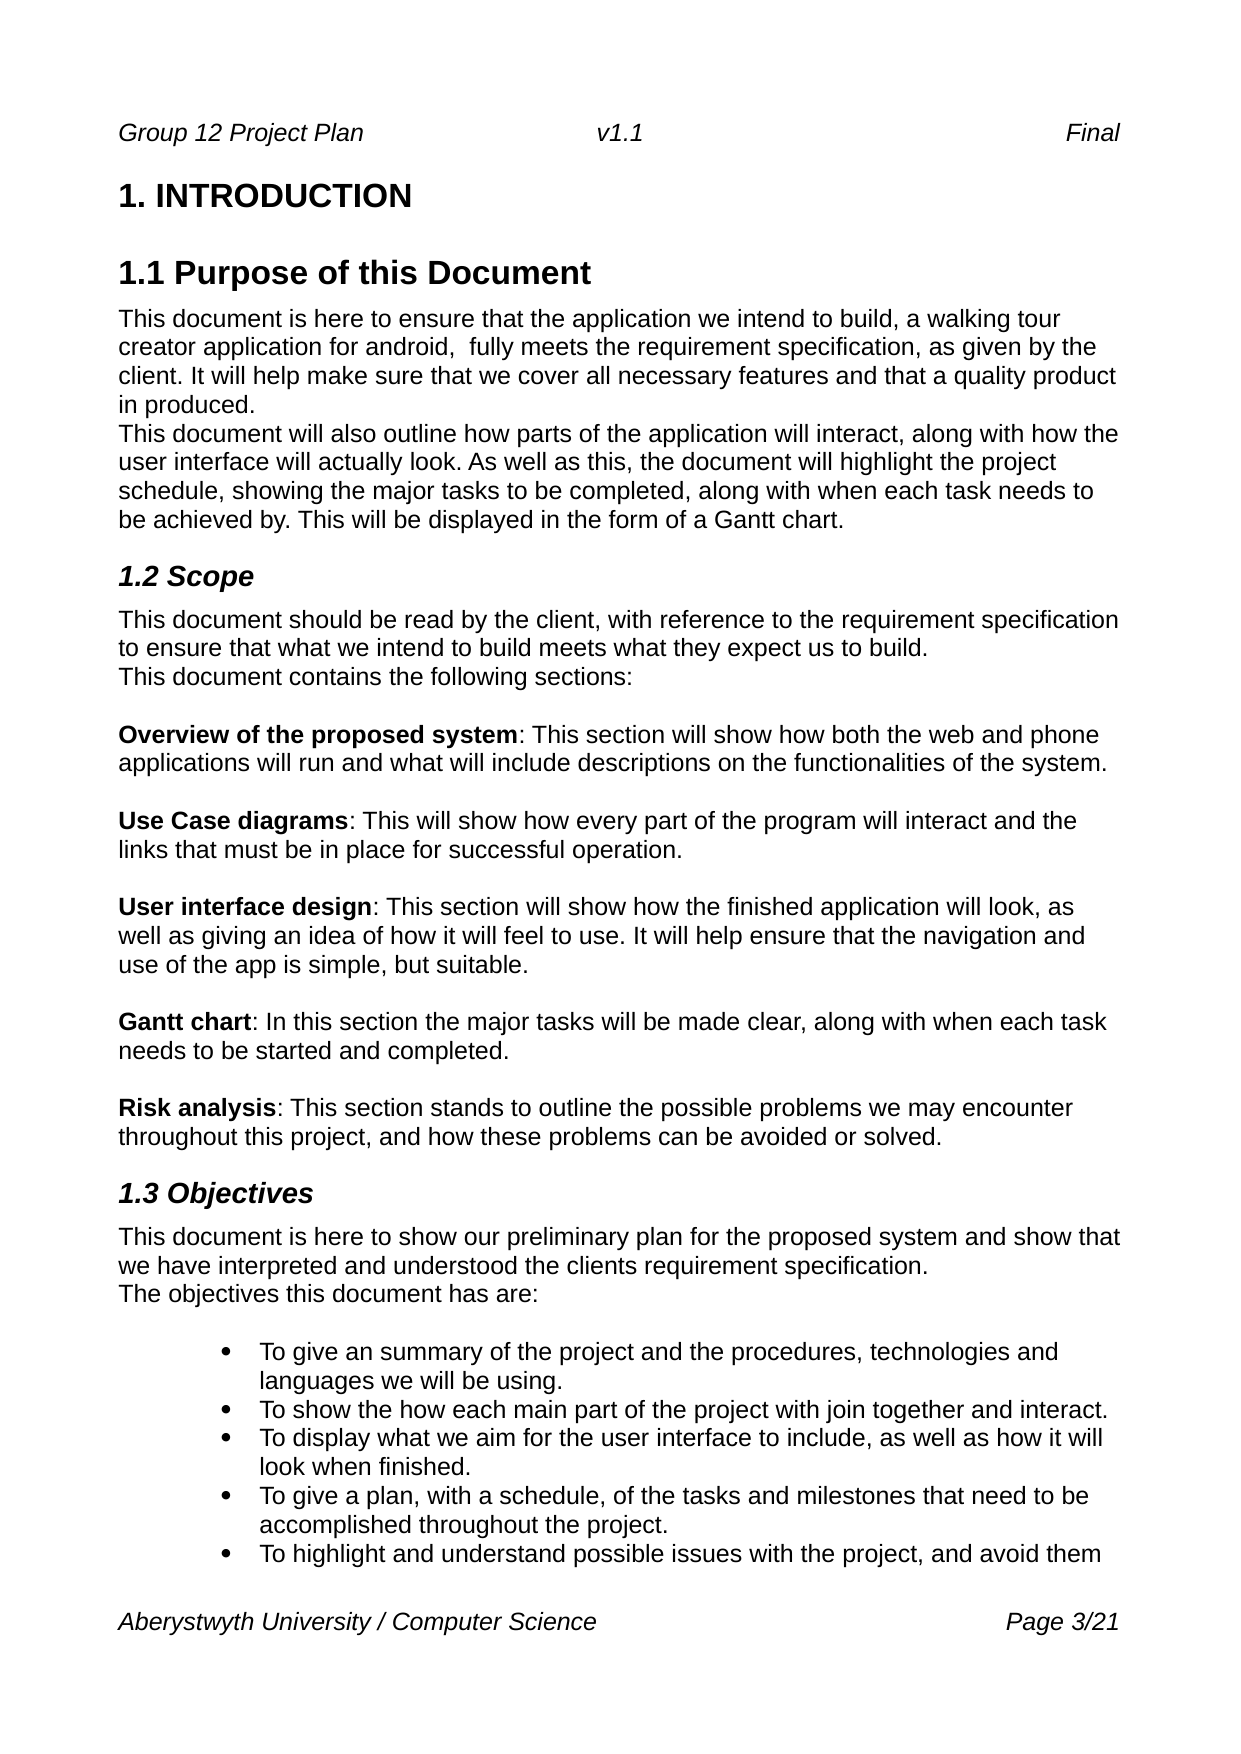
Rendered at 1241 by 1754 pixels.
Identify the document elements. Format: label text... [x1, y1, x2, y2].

list To highlight and understand possible issues with the project, and avoid them [222, 1539, 1122, 1567]
subtitle 1. INTRODUCTION [118, 176, 1122, 215]
list To show the how each main part of the project with join together and interact. [222, 1394, 1122, 1423]
text This document is here to show our preliminary plan for the proposed system and show that we have interpreted and understood the clients requirement specification. [118, 1222, 1122, 1279]
text Use Case diagrams: This will show how every part of the program will interact and the links that must be in place for successful operation. [118, 806, 1122, 863]
text Gantt chart: In this section the major tasks will be made clear, along with when each task needs to be started and completed. [118, 1007, 1122, 1065]
text Risk analysis: This section stands to outline the possible problems we may encounter throughout this project, and how these problems can be avoided or solved. [118, 1093, 1122, 1151]
subtitle 1.1 Purpose of this Document [118, 252, 1122, 291]
list To give an summary of the project and the procedures, technologies and languages we will be using. [222, 1337, 1122, 1394]
text User interface design: This section will show how the finished application will look, as well as giving an idea of how it will feel to use. It will help ensure that the navigation and use of the app is simple, but suitable. [118, 892, 1122, 978]
list To display what we aim for the user interface to include, as well as how it will look when finished. [222, 1423, 1122, 1481]
text The objectives this document has are: [118, 1279, 1122, 1308]
subtitle 1.2 Scope [118, 559, 1122, 592]
text This document is here to ensure that the application we intend to build, a walking tour creator application for android, fully meets the requirement specification, as given by the client. It will help make sure that we cover all necessary features and that a quality product in produced. [118, 304, 1122, 419]
text This document will also outline how parts of the application will interact, along with how the user interface will actually look. As well as this, the document will highlight the project schedule, showing the major tasks to be completed, along with when each task needs to be achieved by. This will be displayed in the form of a Gantt chart. [118, 419, 1122, 534]
text This document contains the following sections: [118, 662, 1122, 691]
text Overview of the proposed system: This section will show how both the web and phone applications will run and what will include descriptions on the functionalities of the system. [118, 720, 1122, 777]
subtitle 1.3 Objectives [118, 1176, 1122, 1209]
list To give a plan, with a schedule, of the tasks and milestones that need to be accomplished throughout the project. [222, 1481, 1122, 1539]
text This document should be read by the client, with reference to the requirement specification to ensure that what we intend to build meets what they expect us to build. [118, 605, 1122, 662]
